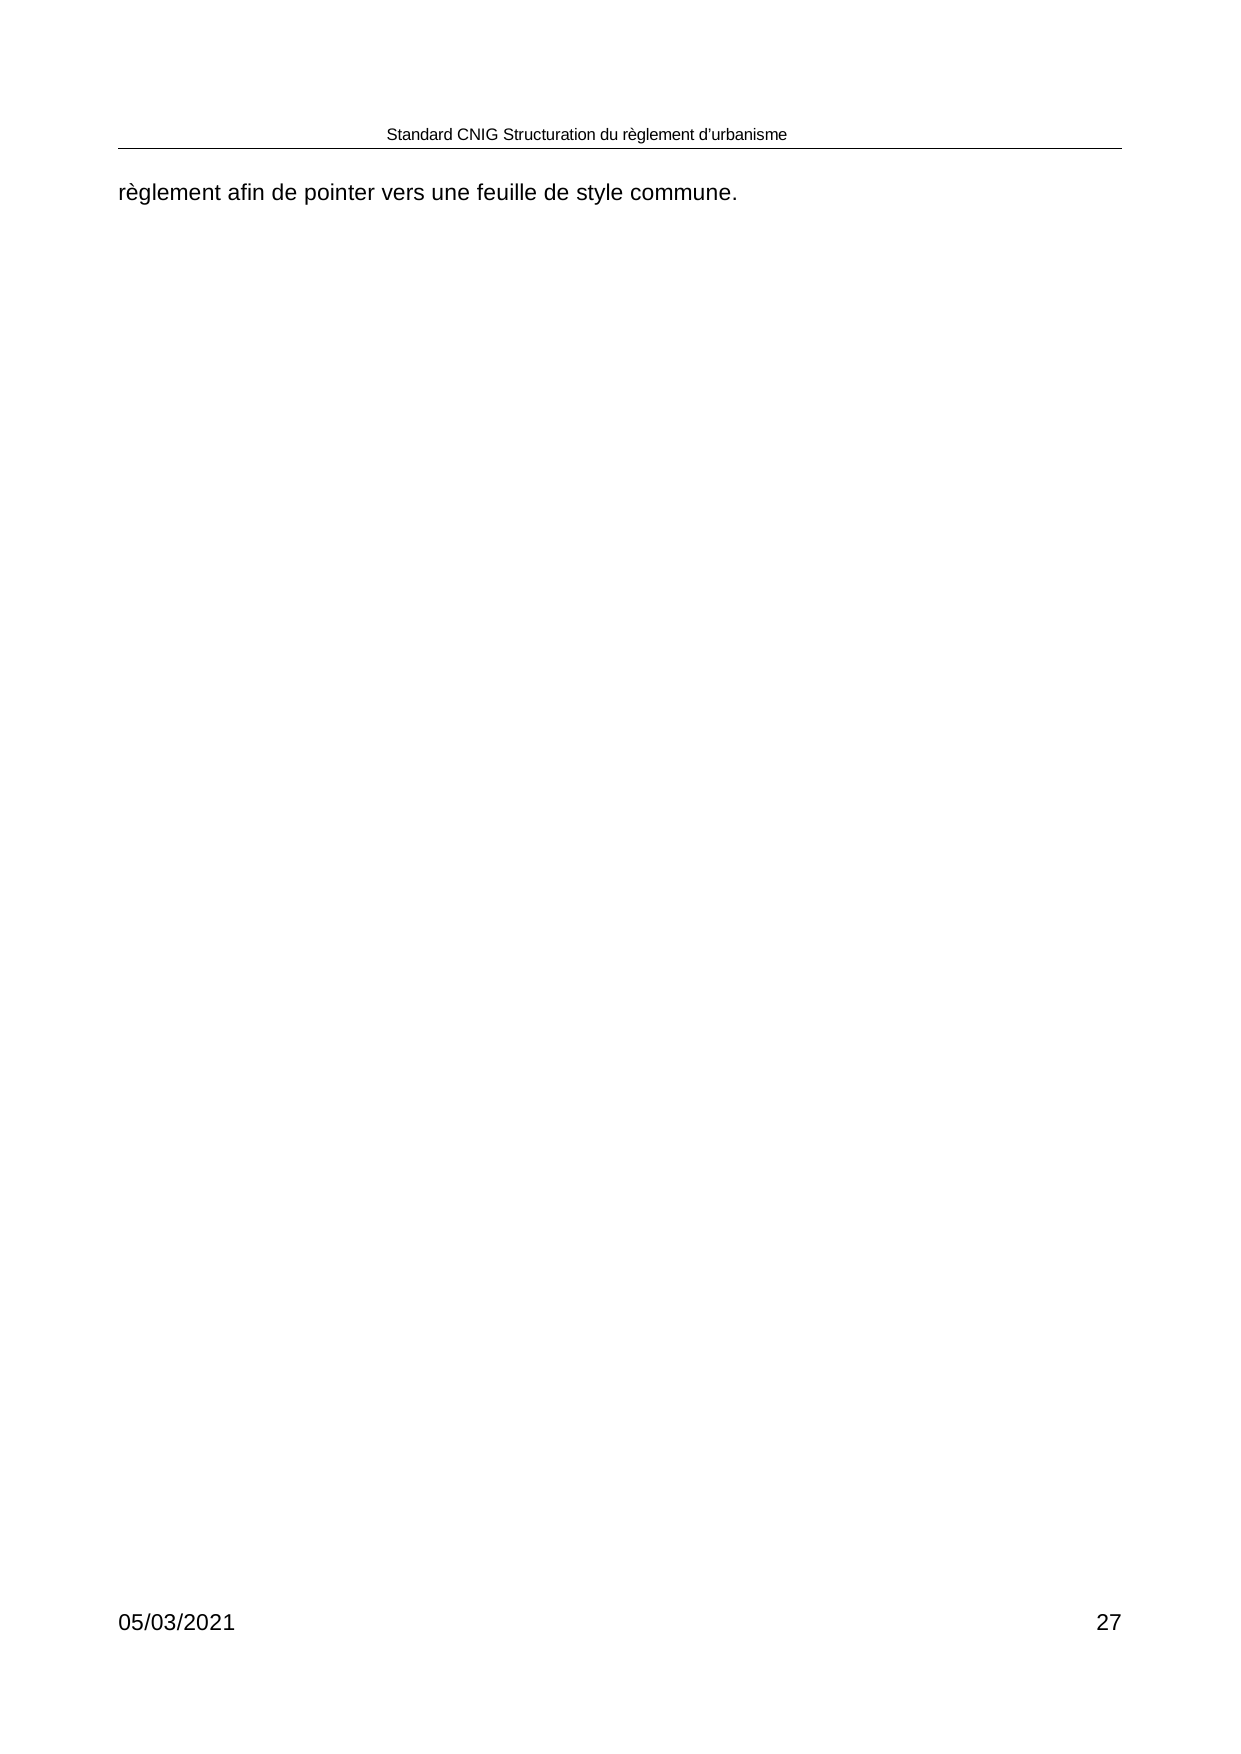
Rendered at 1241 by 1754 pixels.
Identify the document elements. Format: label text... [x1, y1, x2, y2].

text règlement afin de pointer vers une feuille de style commune. [118, 178, 1122, 206]
